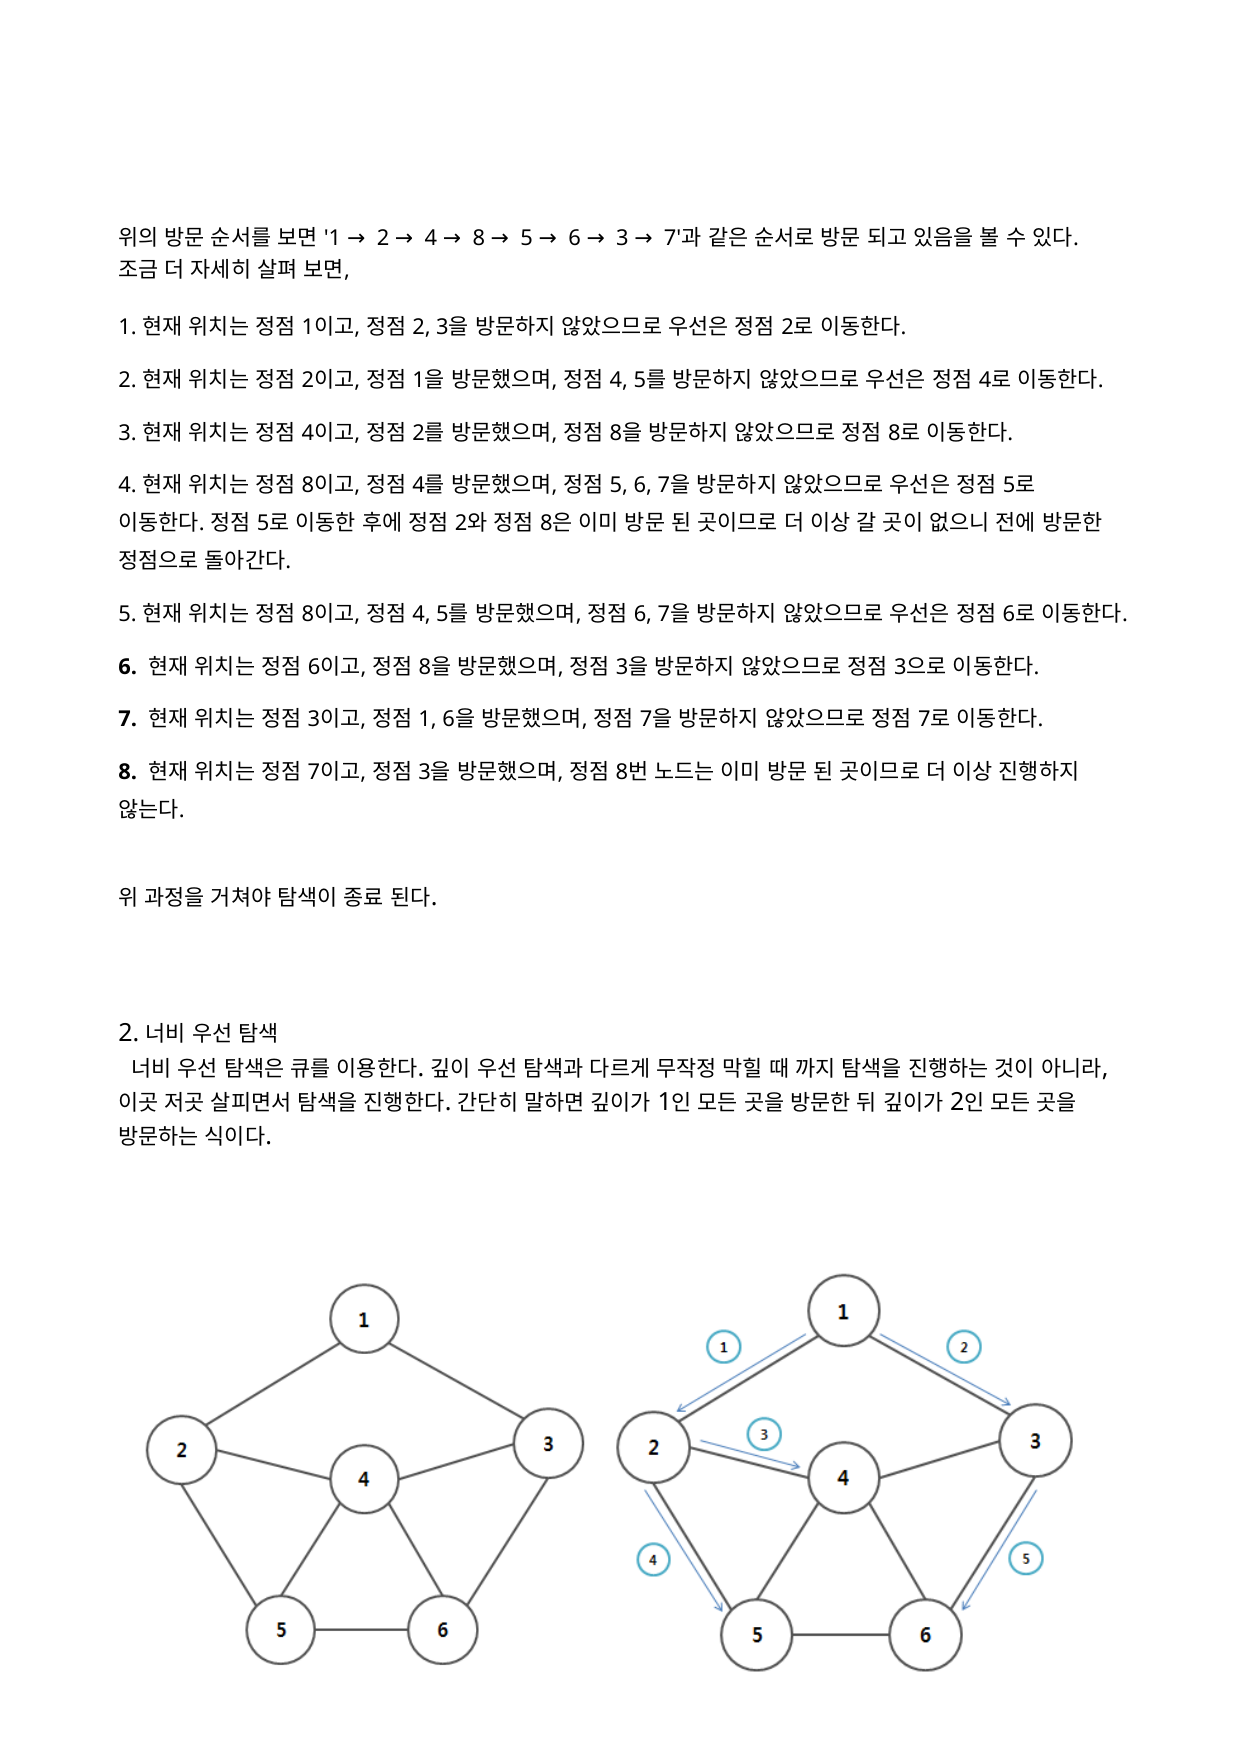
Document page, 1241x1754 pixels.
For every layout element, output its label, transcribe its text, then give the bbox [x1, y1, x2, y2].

text 7. 현재 위치는 정점 3이고, 정점 1, 6을 방문했으며, 정점 7을 방문하지 않았으므로 정점 7로 이동한다. [118, 701, 1122, 733]
picture [605, 1266, 1083, 1683]
text 2. 너비 우선 탐색 [118, 1015, 1122, 1049]
text 위의 방문 순서를 보면 '1 → 2 → 4 → 8 → 5 → 6 → 3 → 7'과 같은 순서로 방문 되고 있음을 볼 수 있다. 조금 더 자세히 살펴 보면, [118, 220, 1122, 284]
picture [136, 1276, 594, 1676]
text 위 과정을 거쳐야 탐색이 종료 된다. [118, 879, 1122, 913]
text 6. 현재 위치는 정점 6이고, 정점 8을 방문했으며, 정점 3을 방문하지 않았으므로 정점 3으로 이동한다. [118, 649, 1122, 680]
text 5. 현재 위치는 정점 8이고, 정점 4, 5를 방문했으며, 정점 6, 7을 방문하지 않았으므로 우선은 정점 6로 이동한다. [118, 596, 1122, 628]
text 4. 현재 위치는 정점 8이고, 정점 4를 방문했으며, 정점 5, 6, 7을 방문하지 않았으므로 우선은 정점 5로 이동한다. 정점 5로 이동한 후에 정점 2와 정점 8은 이미 방문 된 곳이므로 더 이상 갈 곳이 없으니 전에 방문한 정점으로 돌아간다. [118, 467, 1122, 575]
text 1. 현재 위치는 정점 1이고, 정점 2, 3을 방문하지 않았으므로 우선은 정점 2로 이동한다. [118, 309, 1122, 341]
text 8. 현재 위치는 정점 7이고, 정점 3을 방문했으며, 정점 8번 노드는 이미 방문 된 곳이므로 더 이상 진행하지 않는다. [118, 754, 1122, 824]
text 너비 우선 탐색은 큐를 이용한다. 깊이 우선 탐색과 다르게 무작정 막힐 때 까지 탐색을 진행하는 것이 아니라, 이곳 저곳 살피면서 탐색을 진행한다. 간단히 말하면 깊이가 1인 모든 곳을 방문한 뒤 깊이가 2인 모든 곳을 방문하는 식이다. [118, 1049, 1122, 1151]
text 2. 현재 위치는 정점 2이고, 정점 1을 방문했으며, 정점 4, 5를 방문하지 않았으므로 우선은 정점 4로 이동한다. [118, 362, 1122, 393]
text 3. 현재 위치는 정점 4이고, 정점 2를 방문했으며, 정점 8을 방문하지 않았으므로 정점 8로 이동한다. [118, 414, 1122, 446]
